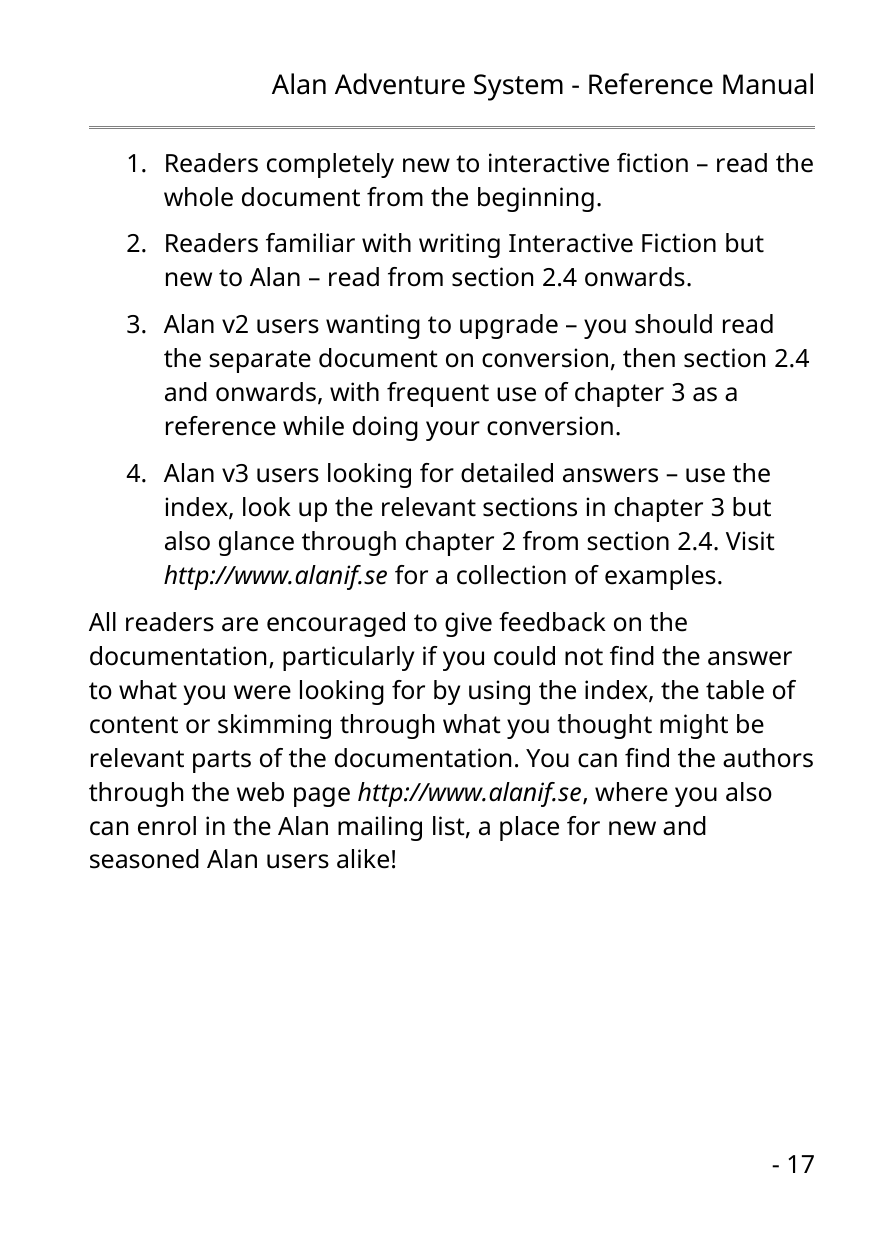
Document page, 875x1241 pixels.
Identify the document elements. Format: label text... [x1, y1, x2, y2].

list Alan v3 users looking for detailed answers – use the index, look up the relevant sections in chapter 3 but also glance through chapter 2 from section 2.4. Visit http://www.alanif.se for a collection of examples. [126, 456, 815, 592]
list Readers familiar with writing Interactive Fiction but new to Alan – read from section 2.4 onwards. [126, 226, 815, 294]
list Alan v2 users wanting to upgrade – you should read the separate document on conversion, then section 2.4 and onwards, with frequent use of chapter 3 as a reference while doing your conversion. [126, 307, 815, 443]
list Readers completely new to interactive fiction – read the whole document from the beginning. [126, 146, 815, 213]
text All readers are encouraged to give feedback on the documentation, particularly if you could not find the answer to what you were looking for by using the index, the table of content or skimming through what you thought might be relevant parts of the documentation. You can find the authors through the web page http://www.alanif.se, where you also can enrol in the Alan mailing list, a place for new and seasoned Alan users alike! [88, 605, 815, 876]
